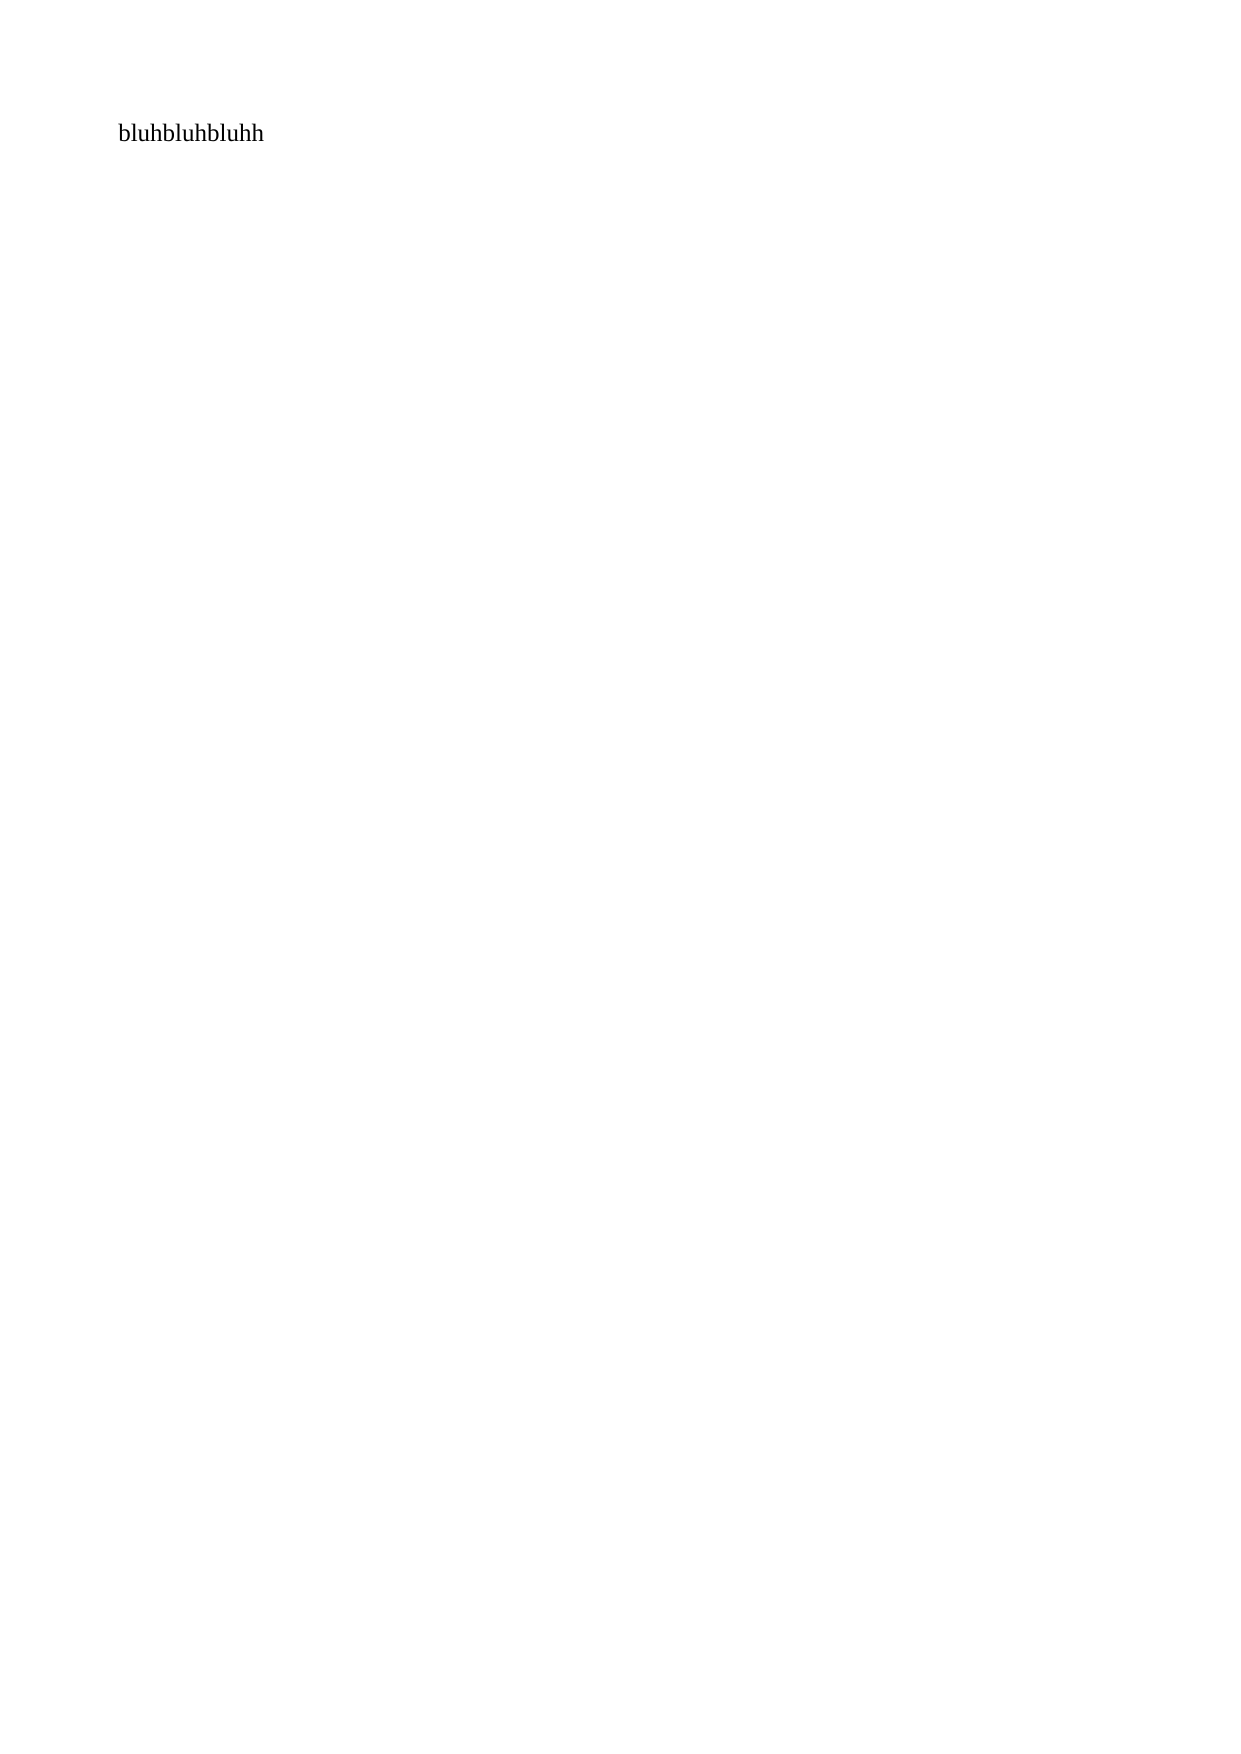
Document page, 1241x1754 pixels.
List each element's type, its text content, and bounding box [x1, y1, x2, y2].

text bluhbluhbluhh [118, 118, 1122, 147]
